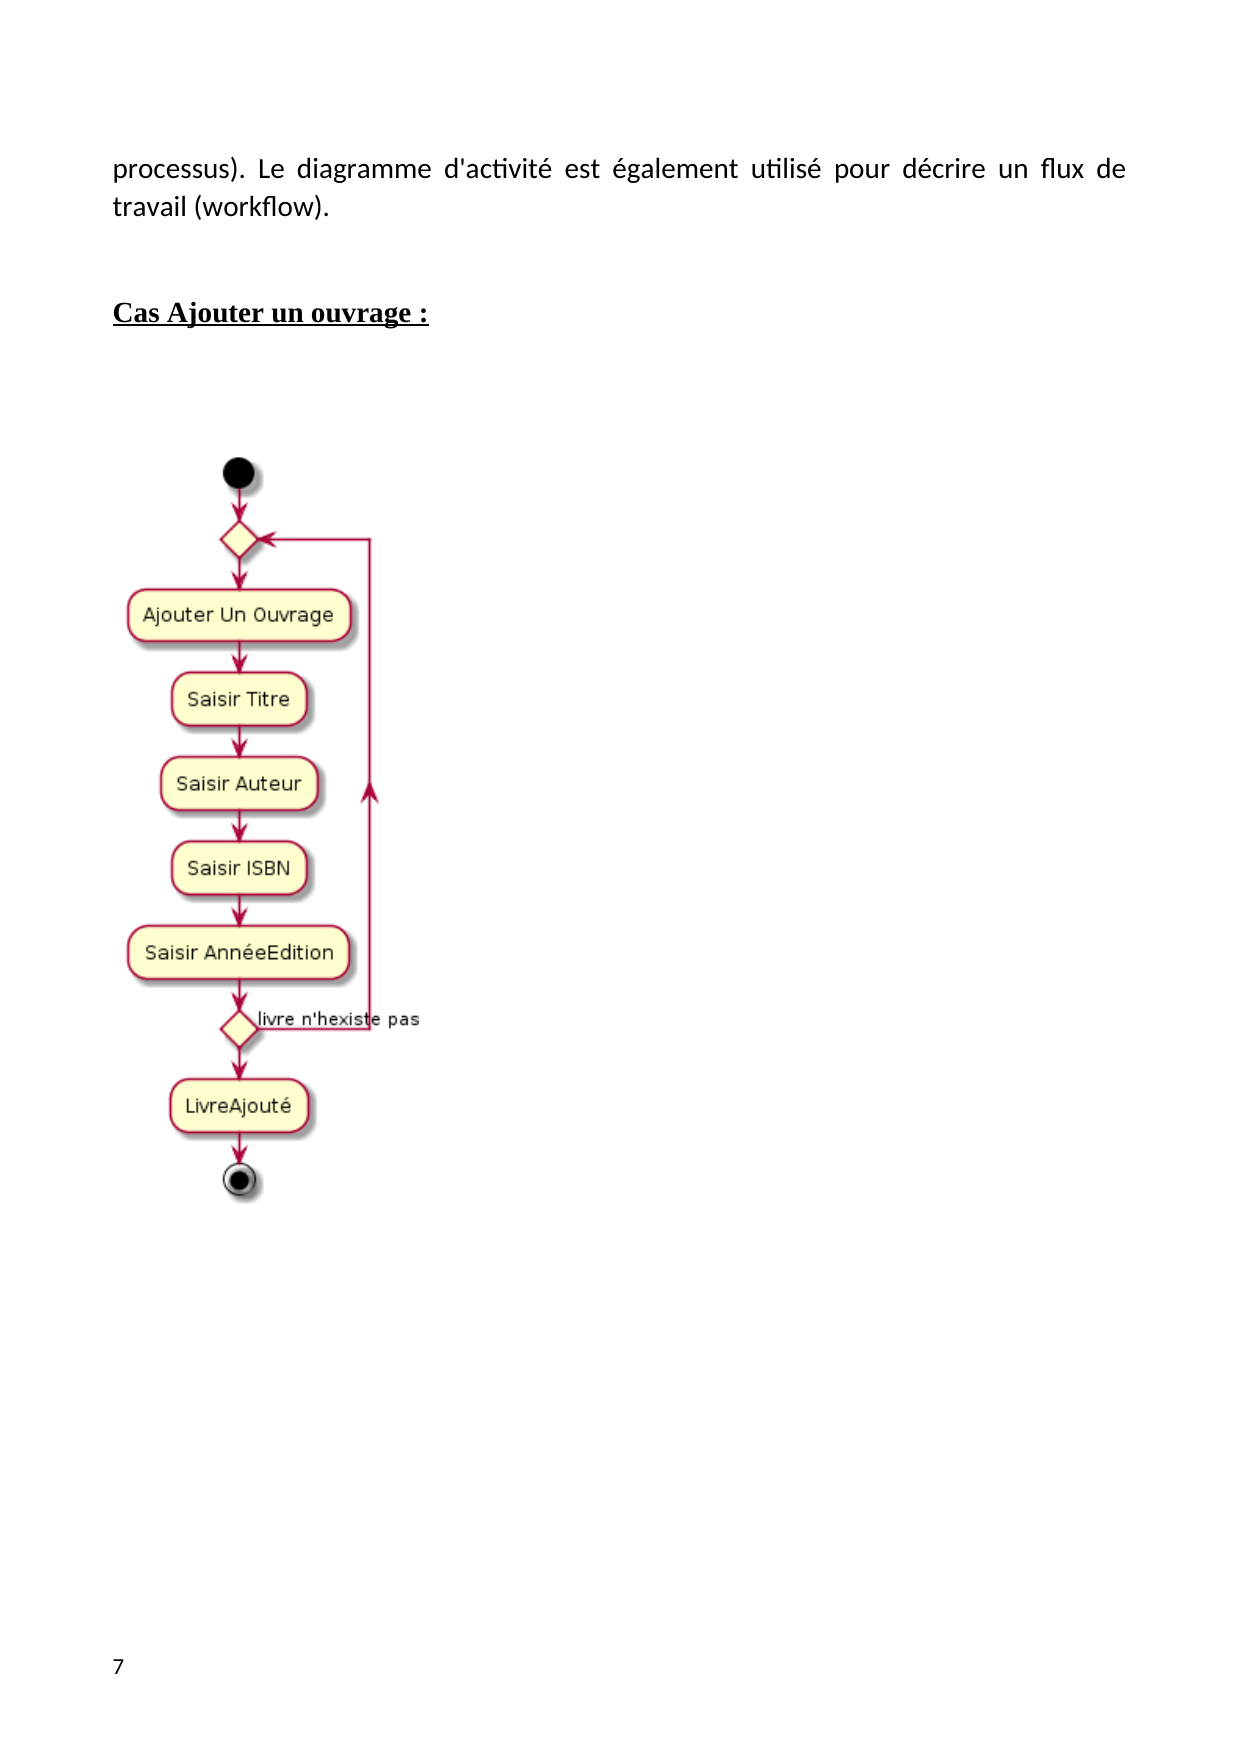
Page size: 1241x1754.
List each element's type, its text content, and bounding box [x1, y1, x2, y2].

text Cas Ajouter un ouvrage : [112, 295, 1128, 329]
text processus). Le diagramme d'activité est également utilisé pour décrire un flux de travail (workflow). [112, 150, 1128, 224]
picture [112, 442, 438, 1210]
